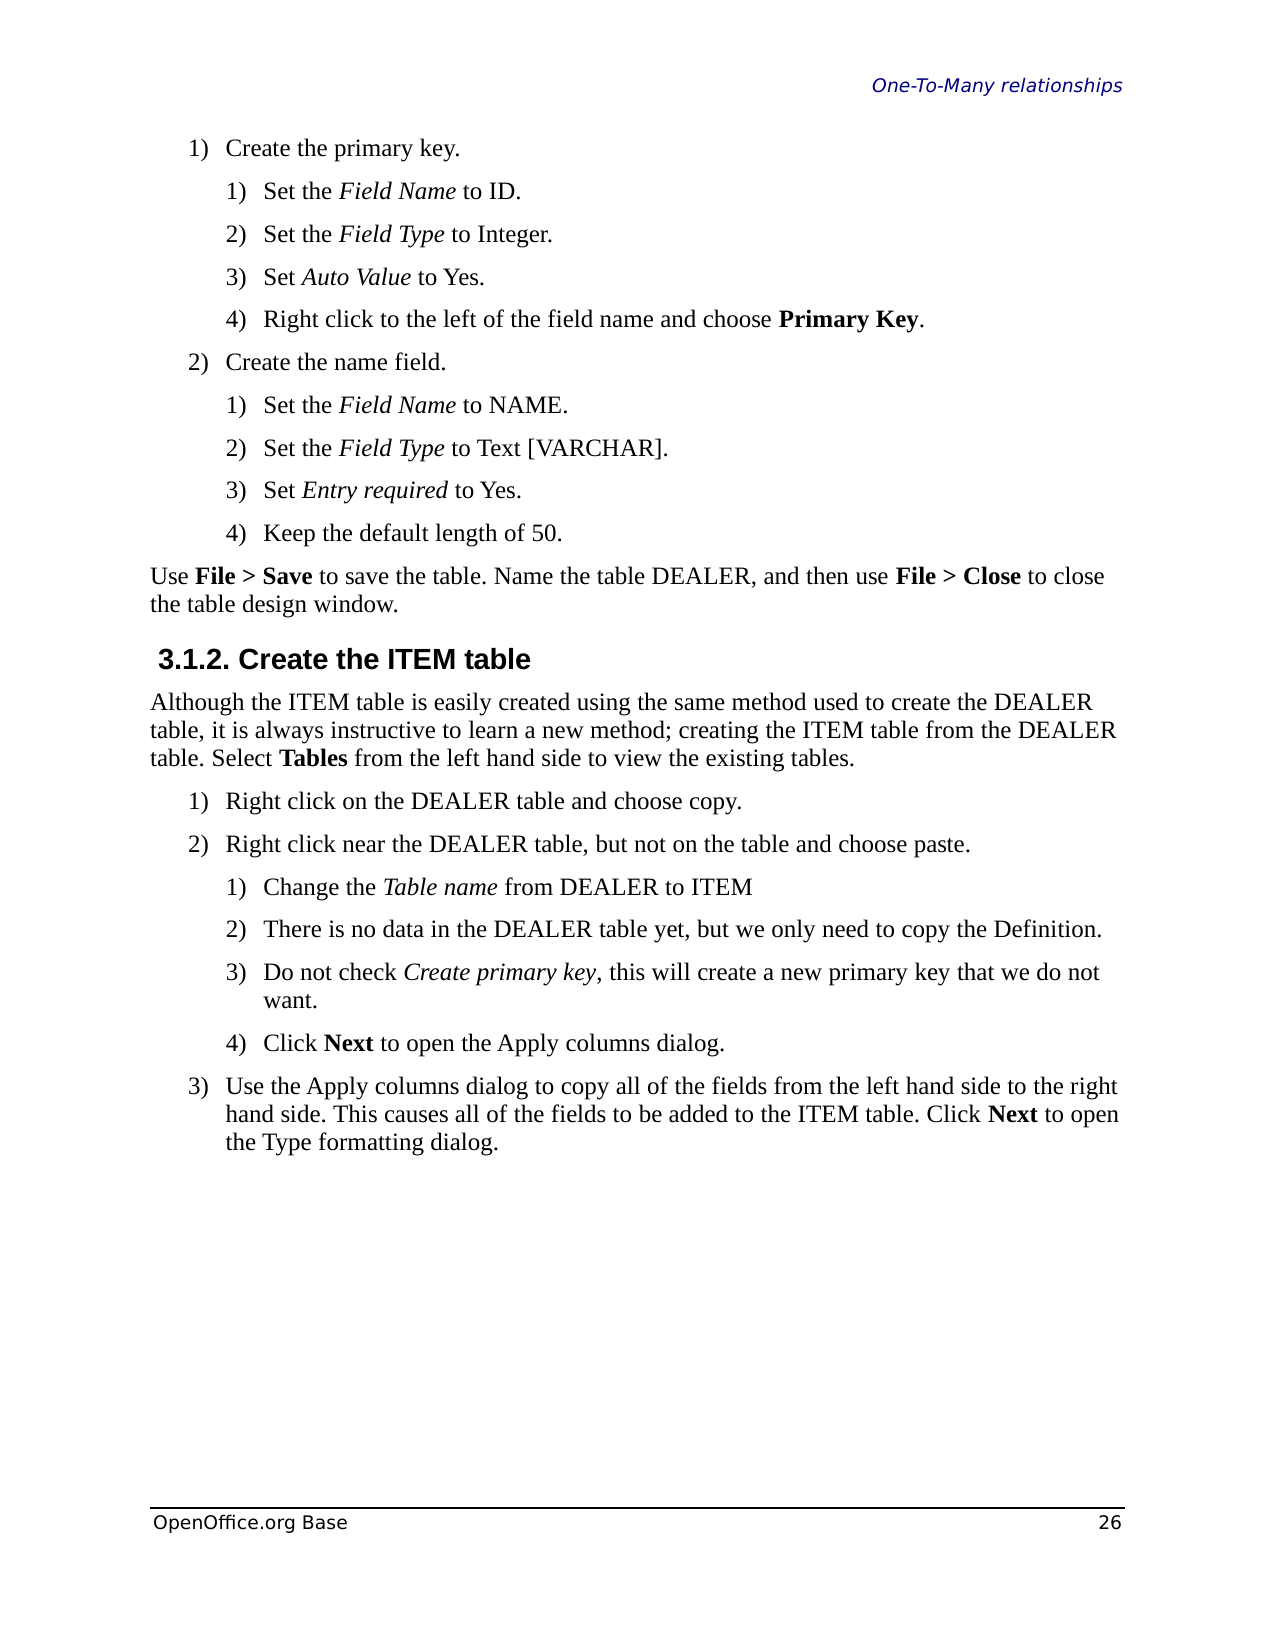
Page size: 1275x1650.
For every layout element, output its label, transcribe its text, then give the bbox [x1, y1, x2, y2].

list Keep the default length of 50. [226, 519, 1125, 547]
text Although the ITEM table is easily created using the same method used to create the DEALER table, it is always instructive to learn a new method; creating the ITEM table from the DEALER table. Select Tables from the left hand side to view the existing tables. [150, 688, 1125, 772]
list Set Entry required to Yes. [226, 476, 1125, 504]
list Click Next to open the Apply columns dialog. [226, 1029, 1125, 1057]
list Change the Table name from DEALER to ITEM [226, 873, 1125, 901]
list Set the Field Type to Text [VARCHAR]. [226, 434, 1125, 462]
list Set the Field Type to Integer. [226, 219, 1125, 248]
list Right click on the DEALER table and choose copy. [188, 787, 1125, 815]
list Right click to the left of the field name and choose Primary Key. [226, 305, 1125, 333]
list Set Auto Value to Yes. [226, 262, 1125, 290]
list Create the primary key. [188, 134, 1125, 162]
list Create the name field. [188, 348, 1125, 376]
list Do not check Create primary key, this will create a new primary key that we do not want. [226, 958, 1125, 1014]
list Right click near the DEALER table, but not on the table and choose paste. [188, 830, 1125, 858]
list Use the Apply columns dialog to copy all of the fields from the left hand side to the right hand side. This causes all of the fields to be added to the ITEM table. Click Next to open the Type formatting dialog. [188, 1072, 1125, 1156]
list Set the Field Name to ID. [226, 177, 1125, 205]
list Set the Field Name to NAME. [226, 391, 1125, 419]
text Use File > Save to save the table. Name the table DEALER, and then use File > Close to close the table design window. [150, 562, 1125, 618]
list There is no data in the DEALER table yet, but we only need to copy the Definition. [226, 915, 1125, 943]
subtitle Create the ITEM table [150, 643, 1125, 676]
